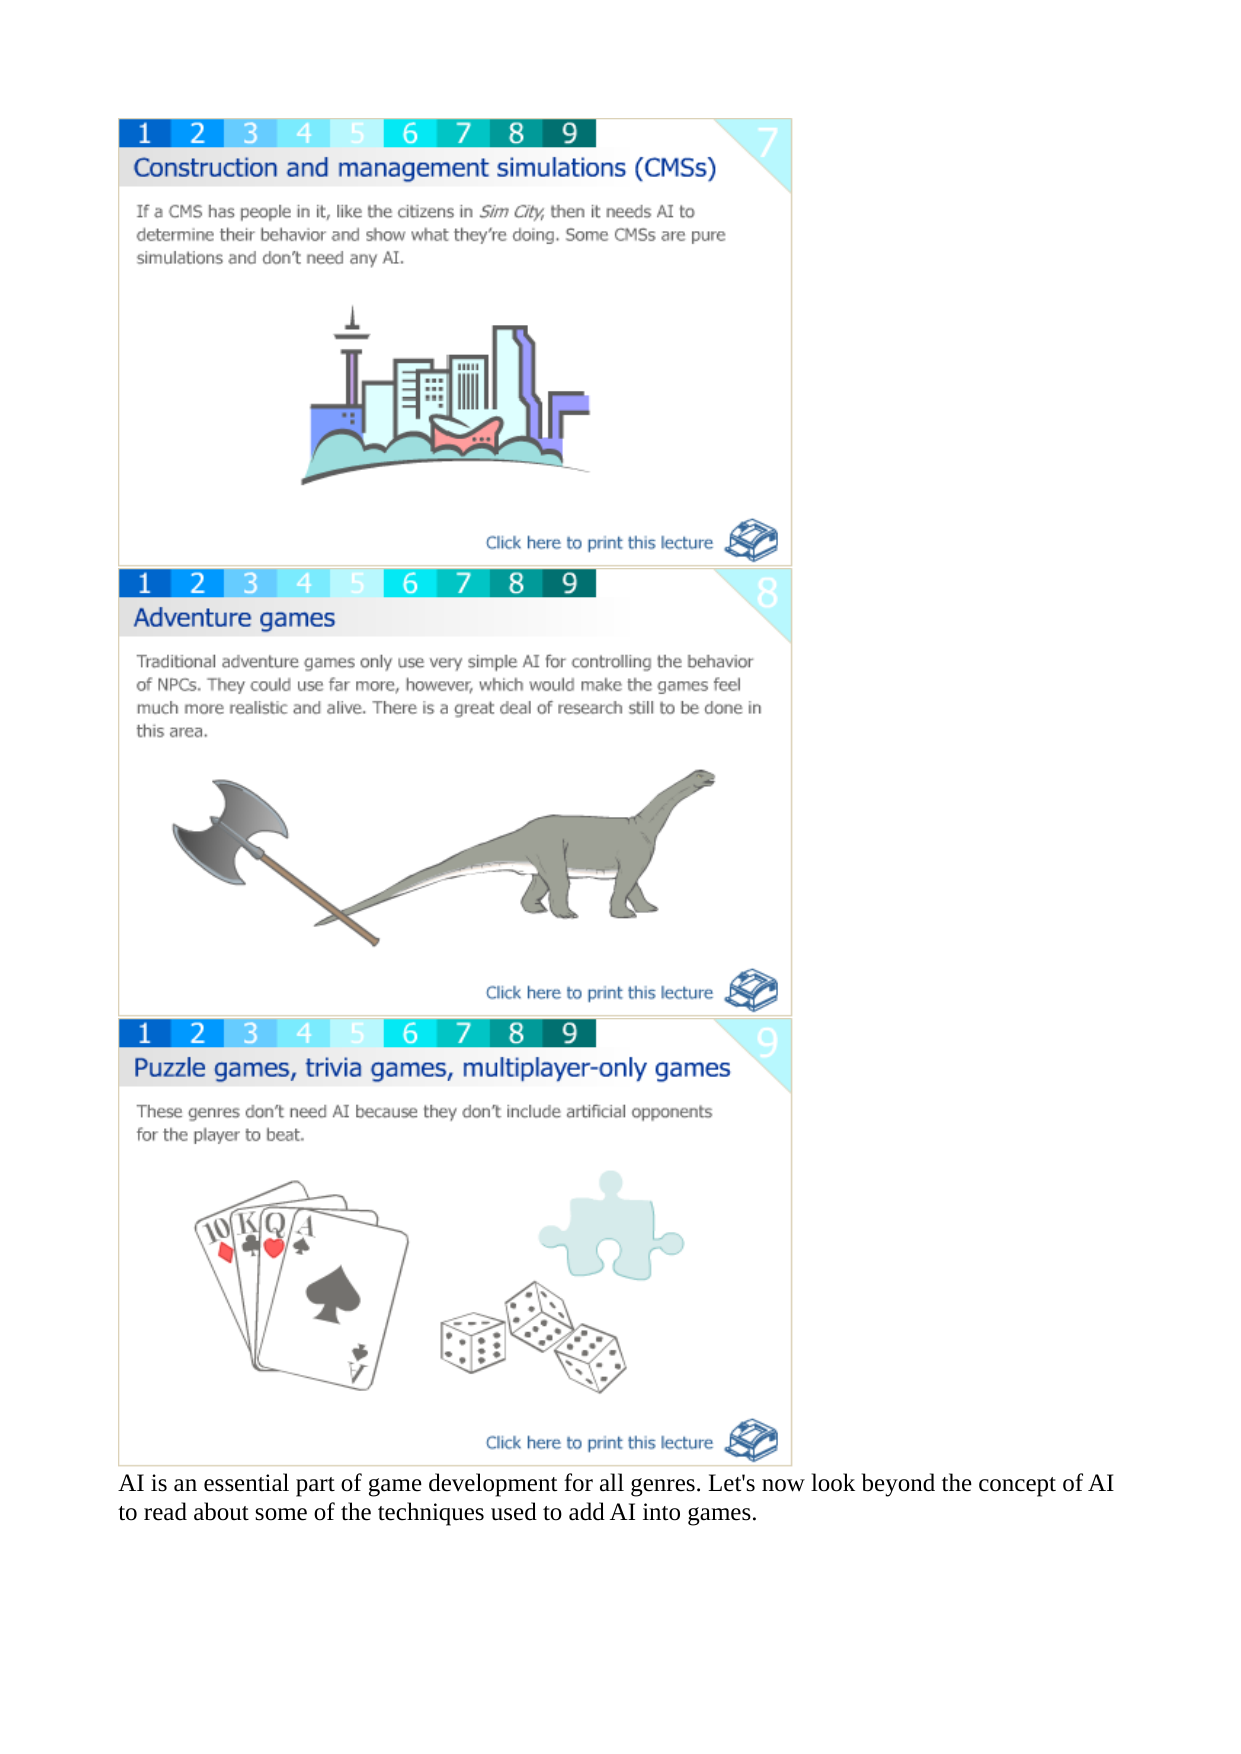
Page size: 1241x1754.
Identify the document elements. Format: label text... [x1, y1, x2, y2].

text AI is an essential part of game development for all genres. Let's now look beyond the concept of AI to read about some of the techniques used to add AI into games. [118, 1468, 1122, 1526]
